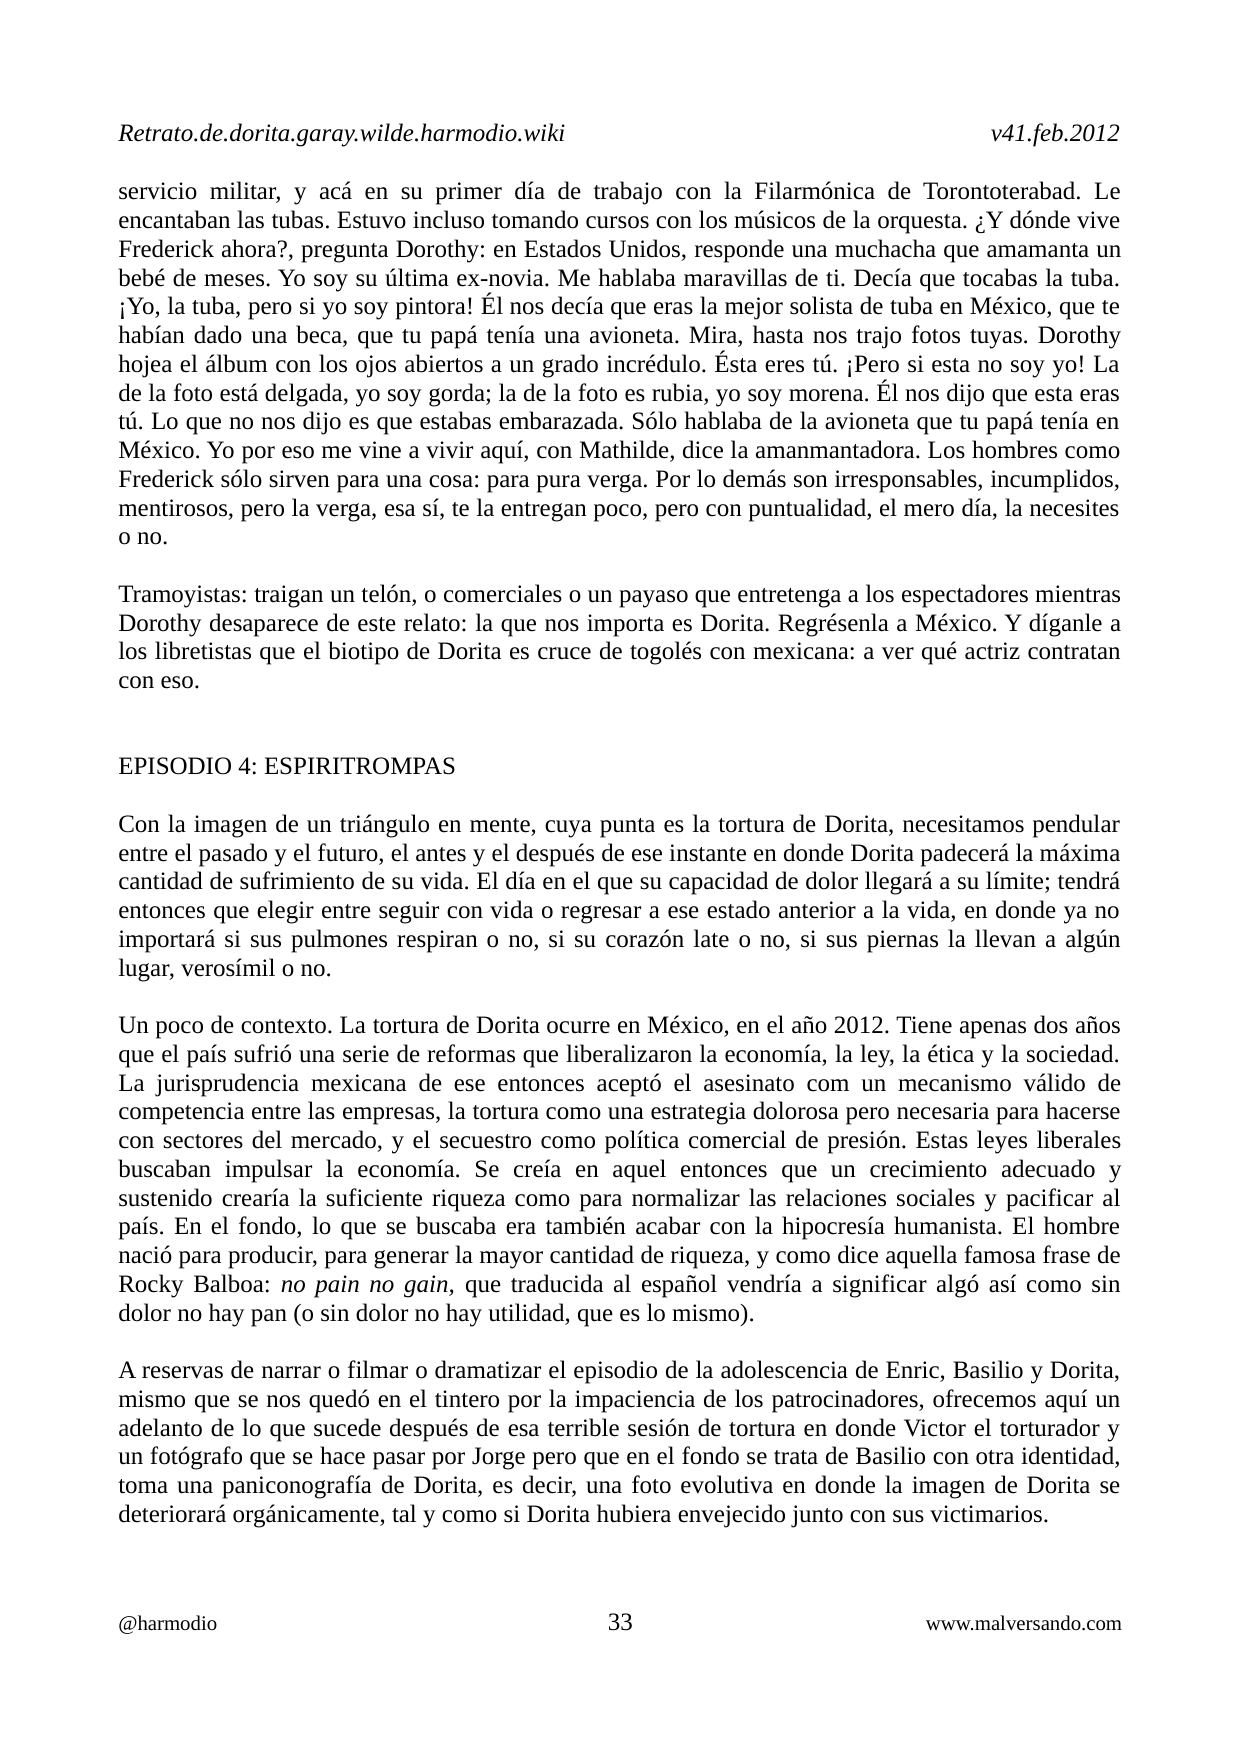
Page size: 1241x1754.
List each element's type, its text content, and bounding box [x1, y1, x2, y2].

text A reservas de narrar o filmar o dramatizar el episodio de la adolescencia de Enric, Basilio y Dorita, mismo que se nos quedó en el tintero por la impaciencia de los patrocinadores, ofrecemos aquí un adelanto de lo que sucede después de esa terrible sesión de tortura en donde Victor el torturador y un fotógrafo que se hace pasar por Jorge pero que en el fondo se trata de Basilio con otra identidad, toma una paniconografía de Dorita, es decir, una foto evolutiva en donde la imagen de Dorita se deteriorará orgánicamente, tal y como si Dorita hubiera envejecido junto con sus victimarios. [118, 1355, 1122, 1528]
text Con la imagen de un triángulo en mente, cuya punta es la tortura de Dorita, necesitamos pendular entre el pasado y el futuro, el antes y el después de ese instante en donde Dorita padecerá la máxima cantidad de sufrimiento de su vida. El día en el que su capacidad de dolor llegará a su límite; tendrá entonces que elegir entre seguir con vida o regresar a ese estado anterior a la vida, en donde ya no importará si sus pulmones respiran o no, si su corazón late o no, si sus piernas la llevan a algún lugar, verosímil o no. [118, 809, 1122, 981]
text EPISODIO 4: ESPIRITROMPAS [118, 751, 1122, 780]
text Un poco de contexto. La tortura de Dorita ocurre en México, en el año 2012. Tiene apenas dos años que el país sufrió una serie de reformas que liberalizaron la economía, la ley, la ética y la sociedad. La jurisprudencia mexicana de ese entonces aceptó el asesinato com un mecanismo válido de competencia entre las empresas, la tortura como una estrategia dolorosa pero necesaria para hacerse con sectores del mercado, y el secuestro como política comercial de presión. Estas leyes liberales buscaban impulsar la economía. Se creía en aquel entonces que un crecimiento adecuado y sustenido crearía la suficiente riqueza como para normalizar las relaciones sociales y pacificar al país. En el fondo, lo que se buscaba era también acabar con la hipocresía humanista. El hombre nació para producir, para generar la mayor cantidad de riqueza, y como dice aquella famosa frase de Rocky Balboa: no pain no gain, que traducida al español vendría a significar algó así como sin dolor no hay pan (o sin dolor no hay utilidad, que es lo mismo). [118, 1010, 1122, 1326]
text servicio militar, y acá en su primer día de trabajo con la Filarmónica de Torontoterabad. Le encantaban las tubas. Estuvo incluso tomando cursos con los músicos de la orquesta. ¿Y dónde vive Frederick ahora?, pregunta Dorothy: en Estados Unidos, responde una muchacha que amamanta un bebé de meses. Yo soy su última ex-novia. Me hablaba maravillas de ti. Decía que tocabas la tuba. ¡Yo, la tuba, pero si yo soy pintora! Él nos decía que eras la mejor solista de tuba en México, que te habían dado una beca, que tu papá tenía una avioneta. Mira, hasta nos trajo fotos tuyas. Dorothy hojea el álbum con los ojos abiertos a un grado incrédulo. Ésta eres tú. ¡Pero si esta no soy yo! La de la foto está delgada, yo soy gorda; la de la foto es rubia, yo soy morena. Él nos dijo que esta eras tú. Lo que no nos dijo es que estabas embarazada. Sólo hablaba de la avioneta que tu papá tenía en México. Yo por eso me vine a vivir aquí, con Mathilde, dice la amanmantadora. Los hombres como Frederick sólo sirven para una cosa: para pura verga. Por lo demás son irresponsables, incumplidos, mentirosos, pero la verga, esa sí, te la entregan poco, pero con puntualidad, el mero día, la necesites o no. [118, 176, 1122, 550]
text Tramoyistas: traigan un telón, o comerciales o un payaso que entretenga a los espectadores mientras Dorothy desaparece de este relato: la que nos importa es Dorita. Regrésenla a México. Y díganle a los libretistas que el biotipo de Dorita es cruce de togolés con mexicana: a ver qué actriz contratan con eso. [118, 579, 1122, 694]
